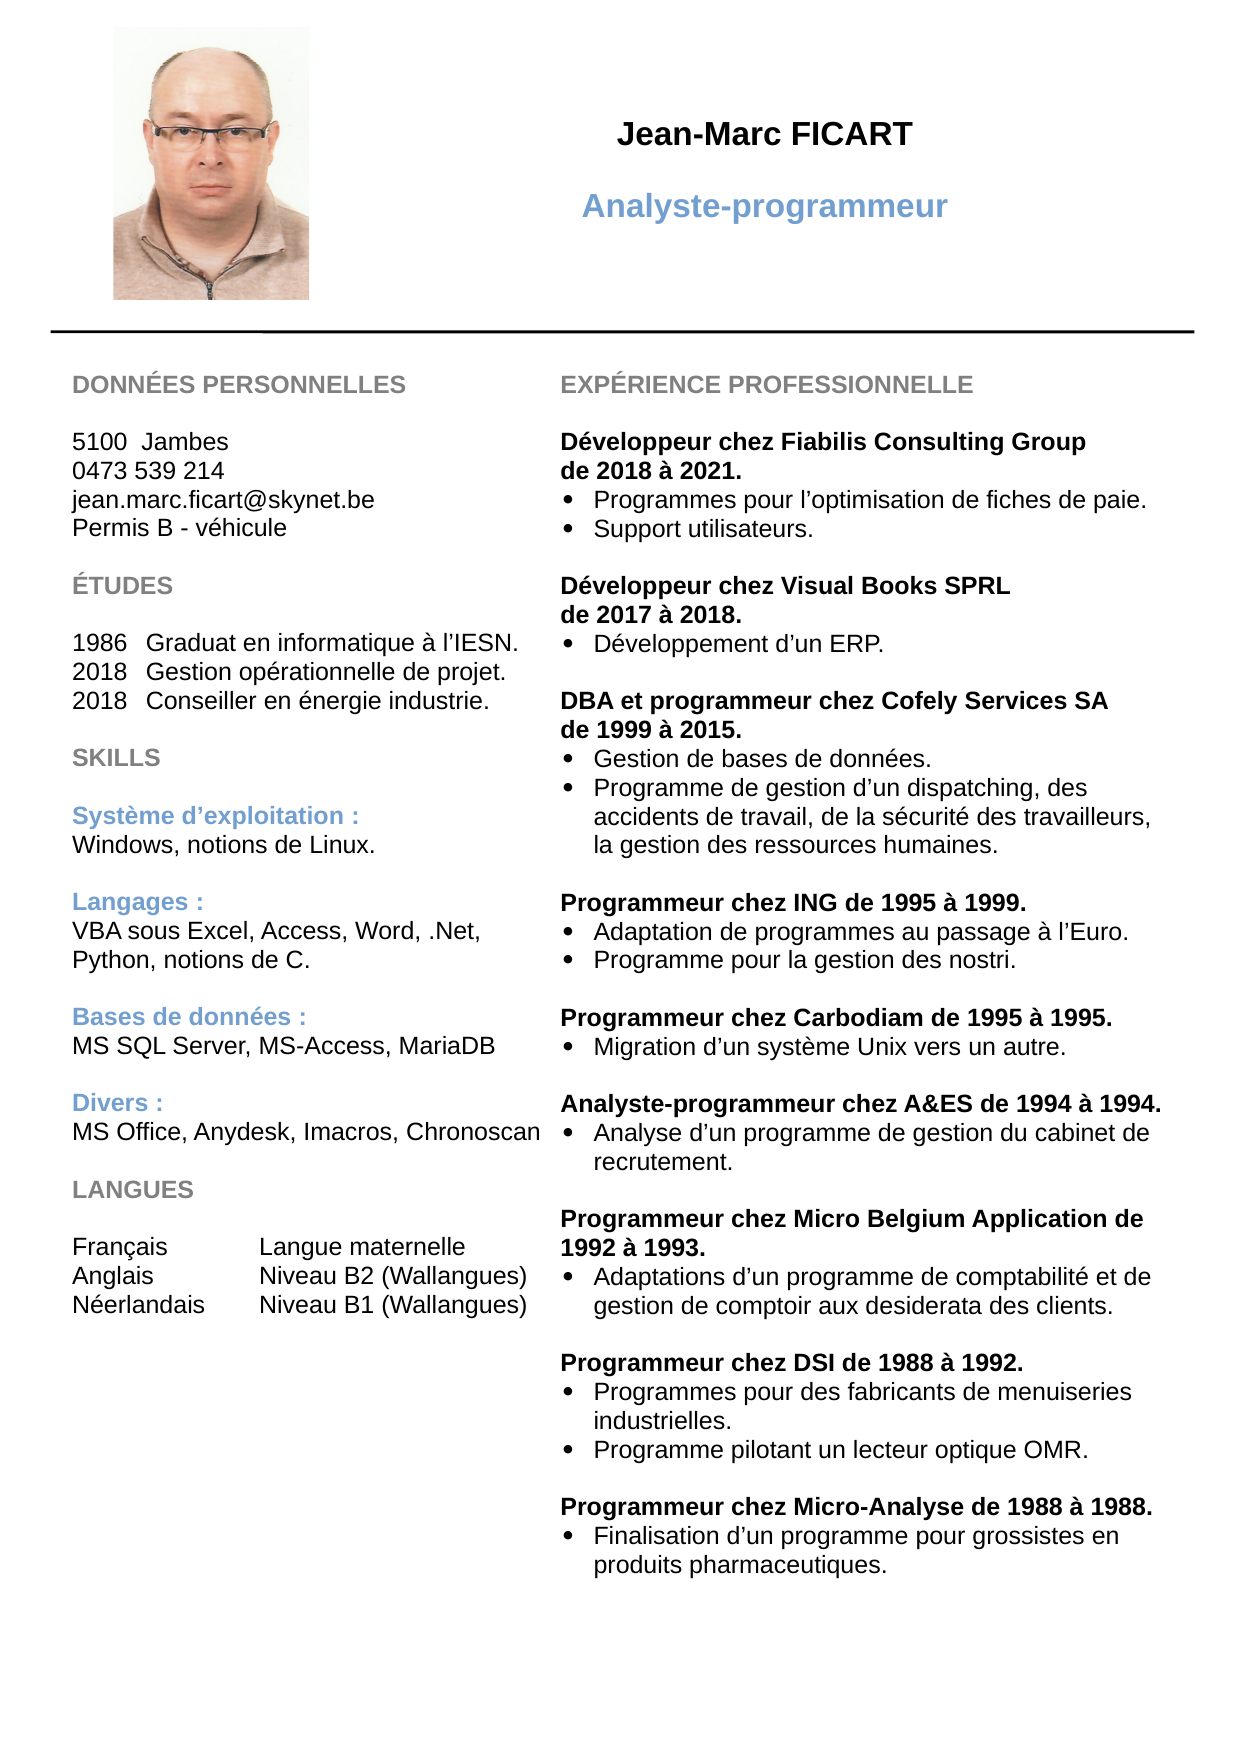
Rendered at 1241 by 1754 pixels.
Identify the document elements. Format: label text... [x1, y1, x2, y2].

table_header EXPÉRIENCE PROFESSIONNELLE Développeur chez Fiabilis Consulting Group de 2018 à 2021. Programmes pour l’optimisation de fiches de paie. Support utilisateurs. Développeur chez Visual Books SPRL de 2017 à 2018. Développement d’un ERP. DBA et programmeur chez Cofely Services SA de 1999 à 2015. Gestion de bases de données. Programme de gestion d’un dispatching, des accidents de travail, de la sécurité des travailleurs, la gestion des ressources humaines. Programmeur chez ING de 1995 à 1999. Adaptation de programmes au passage à l’Euro. Programme pour la gestion des nostri. Programmeur chez Carbodiam de 1995 à 1995. Migration d’un système Unix vers un autre. Analyste-programmeur chez A&ES de 1994 à 1994. Analyse d’un programme de gestion du cabinet de recrutement. Programmeur chez Micro Belgium Application de 1992 à 1993. Adaptations d’un programme de comptabilité et de gestion de comptoir aux desiderata des clients. Programmeur chez DSI de 1988 à 1992. Programmes pour des fabricants de menuiseries industrielles. Programme pilotant un lecteur optique OMR. Programmeur chez Micro-Analyse de 1988 à 1988. Finalisation d’un programme pour grossistes en produits pharmaceutiques. [555, 364, 1173, 1613]
table_header [66, 22, 356, 316]
table_header DONNÉES PERSONNELLES 5100 Jambes 0473 539 214 jean.marc.ficart@skynet.be Permis B - véhicule ÉTUDES 1986 Graduat en informatique à l’IESN. 2018 Gestion opérationnelle de projet. 2018 Conseiller en énergie industrie. SKILLS Système d’exploitation : Windows, notions de Linux. Langages : VBA sous Excel, Access, Word, .Net, Python, notions de C. Bases de données : MS SQL Server, MS-Access, MariaDB Divers : MS Office, Anydesk, Imacros, Chronoscan LANGUES Français Langue maternelle Anglais Niveau B2 (Wallangues) Néerlandais Niveau B1 (Wallangues) [66, 364, 554, 1613]
table_header Jean-Marc FICART Analyste-programmeur [356, 22, 1173, 316]
picture [113, 27, 310, 300]
